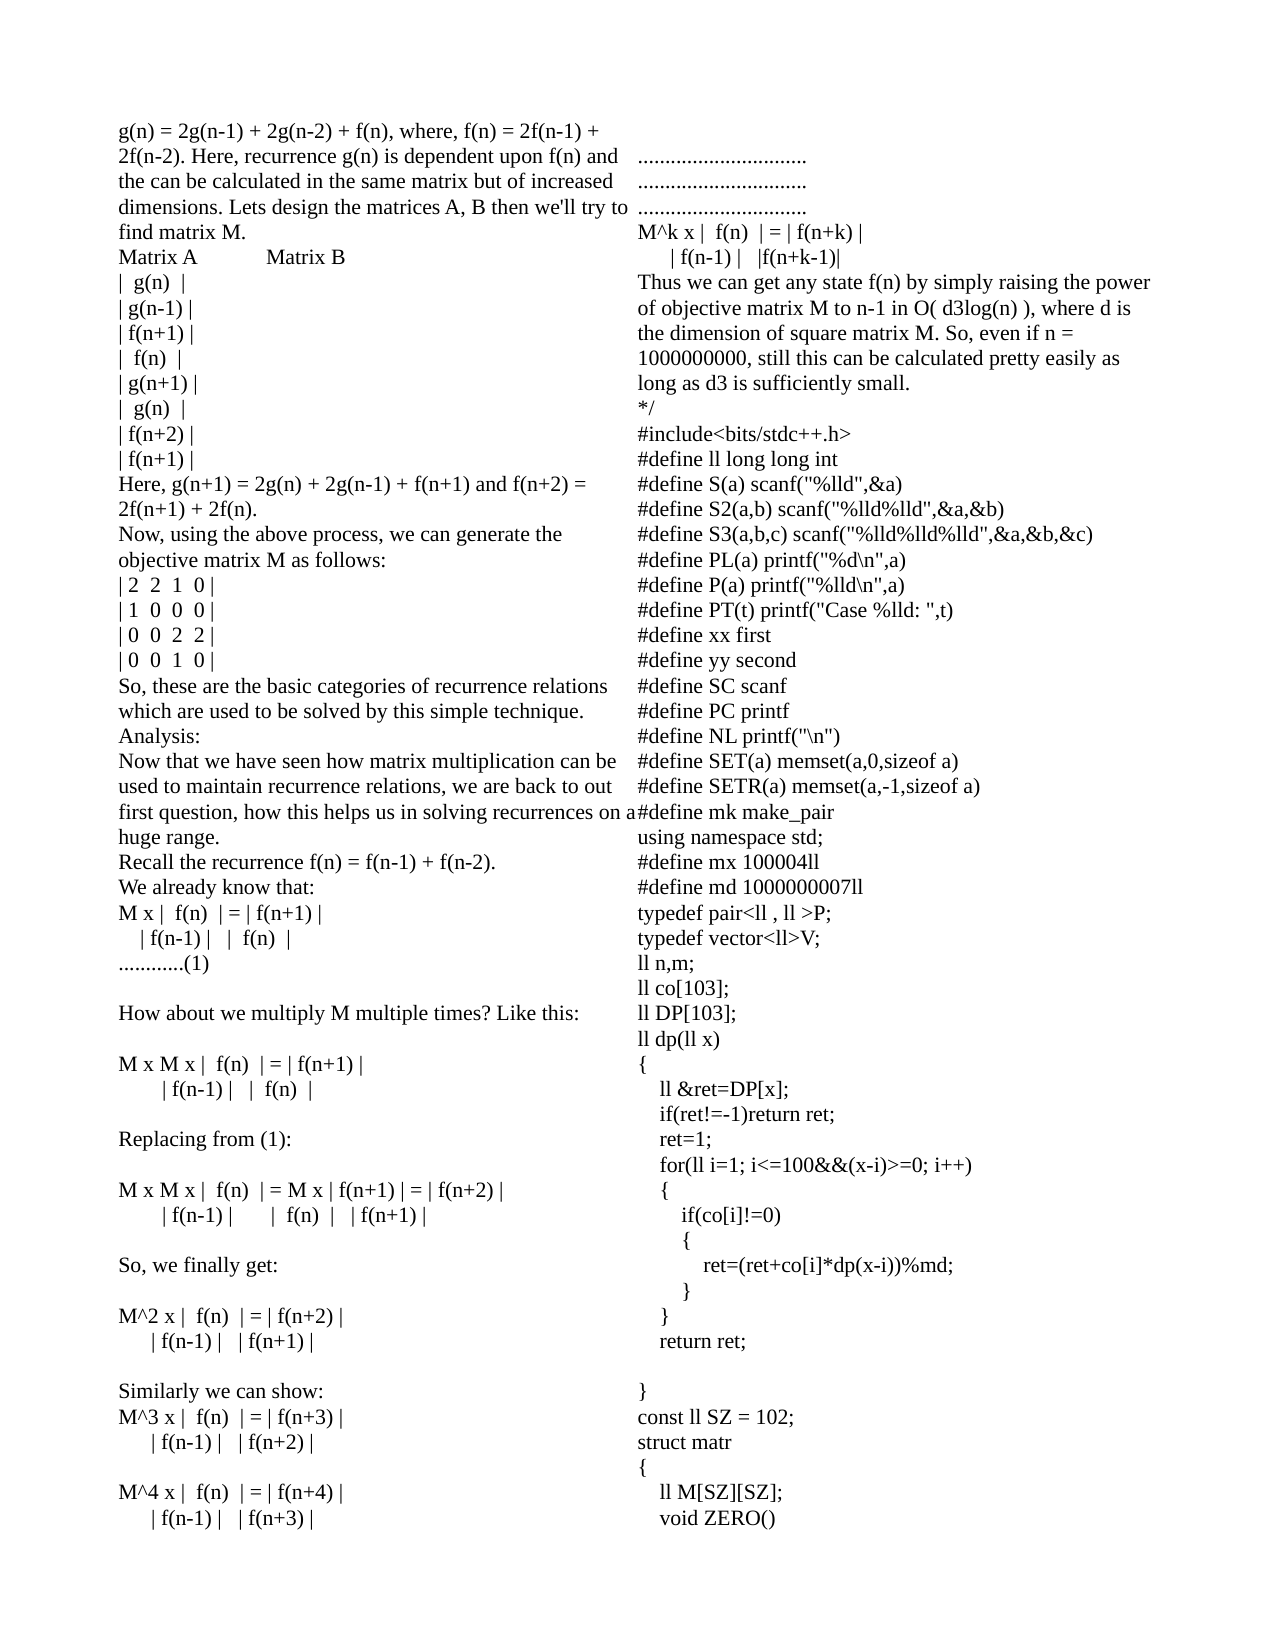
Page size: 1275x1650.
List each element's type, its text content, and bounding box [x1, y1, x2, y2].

text ............................... [637, 168, 1157, 194]
text #define S2(a,b) scanf("%lld%lld",&a,&b) [637, 496, 1157, 521]
text #define NL printf("\n") [637, 723, 1157, 748]
text Now that we have seen how matrix multiplication can be used to maintain recurrence relations, we are back to out first question, how this helps us in solving recurrences on a huge range. [118, 748, 637, 849]
text ............................... [637, 143, 1157, 168]
text using namespace std; [637, 824, 1157, 849]
text We already know that: [118, 874, 637, 899]
text Thus we can get any state f(n) by simply raising the power of objective matrix M to n-1 in O( d3log(n) ), where d is the dimension of square matrix M. So, even if n = 1000000000, still this can be calculated pretty easily as long as d3 is sufficiently small. [637, 269, 1157, 395]
text { [637, 1177, 1157, 1202]
text void ZERO() [637, 1504, 1157, 1530]
text } [637, 1303, 1157, 1328]
text #define xx first [637, 622, 1157, 647]
text M^k x | f(n) | = | f(n+k) | [637, 219, 1157, 244]
text typedef pair<ll , ll >P; [637, 899, 1157, 925]
text g(n) = 2g(n-1) + 2g(n-2) + f(n), where, f(n) = 2f(n-1) + 2f(n-2). Here, recurrence g(n) is dependent upon f(n) and the can be calculated in the same matrix but of increased dimensions. Lets design the matrices A, B then we'll try to find matrix M. [118, 118, 637, 244]
text ll n,m; [637, 950, 1157, 975]
text | f(n-1) | | f(n+1) | [118, 1328, 637, 1353]
text So, we finally get: [118, 1252, 637, 1278]
text #include<bits/stdc++.h> [637, 421, 1157, 446]
text { [637, 1227, 1157, 1252]
text ll DP[103]; [637, 1000, 1157, 1026]
text How about we multiply M multiple times? Like this: [118, 1000, 637, 1026]
text | g(n) | [118, 395, 637, 421]
text if(ret!=-1)return ret; [637, 1101, 1157, 1126]
text } [637, 1378, 1157, 1404]
text | f(n+1) | [118, 446, 637, 471]
text M^3 x | f(n) | = | f(n+3) | [118, 1404, 637, 1429]
text Here, g(n+1) = 2g(n) + 2g(n-1) + f(n+1) and f(n+2) = 2f(n+1) + 2f(n). [118, 471, 637, 521]
text ll co[103]; [637, 975, 1157, 1000]
text | f(n-1) | | f(n) | [118, 925, 637, 950]
text | 0 0 1 0 | [118, 647, 637, 673]
text Analysis: [118, 723, 637, 748]
text } [637, 1278, 1157, 1303]
text | f(n+1) | [118, 320, 637, 345]
text | f(n-1) | | f(n) | | f(n+1) | [118, 1202, 637, 1227]
text #define SETR(a) memset(a,-1,sizeof a) [637, 773, 1157, 799]
text | g(n) | [118, 269, 637, 294]
text | g(n+1) | [118, 370, 637, 395]
text ll dp(ll x) [637, 1026, 1157, 1051]
text | f(n-1) | | f(n+3) | [118, 1504, 637, 1530]
text | f(n-1) | | f(n) | [118, 1076, 637, 1101]
text { [637, 1454, 1157, 1479]
text #define S3(a,b,c) scanf("%lld%lld%lld",&a,&b,&c) [637, 521, 1157, 547]
text | g(n-1) | [118, 294, 637, 320]
text | 0 0 2 2 | [118, 622, 637, 647]
text ret=1; [637, 1126, 1157, 1152]
text if(co[i]!=0) [637, 1202, 1157, 1227]
text ll M[SZ][SZ]; [637, 1479, 1157, 1504]
text const ll SZ = 102; [637, 1404, 1157, 1429]
text | f(n-1) | | f(n+2) | [118, 1429, 637, 1454]
text M^2 x | f(n) | = | f(n+2) | [118, 1303, 637, 1328]
text #define SC scanf [637, 673, 1157, 698]
text Replacing from (1): [118, 1126, 637, 1152]
text ll &ret=DP[x]; [637, 1076, 1157, 1101]
text #define SET(a) memset(a,0,sizeof a) [637, 748, 1157, 773]
text #define md 1000000007ll [637, 874, 1157, 899]
text #define PT(t) printf("Case %lld: ",t) [637, 597, 1157, 622]
text Now, using the above process, we can generate the objective matrix M as follows: [118, 521, 637, 572]
text | 2 2 1 0 | [118, 572, 637, 597]
text #define S(a) scanf("%lld",&a) [637, 471, 1157, 496]
text ............(1) [118, 950, 637, 975]
text typedef vector<ll>V; [637, 925, 1157, 950]
text | 1 0 0 0 | [118, 597, 637, 622]
text So, these are the basic categories of recurrence relations which are used to be solved by this simple technique. [118, 673, 637, 723]
text ret=(ret+co[i]*dp(x-i))%md; [637, 1252, 1157, 1278]
text ............................... [637, 194, 1157, 219]
text M x | f(n) | = | f(n+1) | [118, 899, 637, 925]
text | f(n-1) | |f(n+k-1)| [637, 244, 1157, 269]
text Similarly we can show: [118, 1378, 637, 1404]
text | f(n) | [118, 345, 637, 370]
text #define mx 100004ll [637, 849, 1157, 874]
text M x M x | f(n) | = | f(n+1) | [118, 1051, 637, 1076]
text struct matr [637, 1429, 1157, 1454]
text | f(n+2) | [118, 421, 637, 446]
text #define ll long long int [637, 446, 1157, 471]
text { [637, 1051, 1157, 1076]
text M x M x | f(n) | = M x | f(n+1) | = | f(n+2) | [118, 1177, 637, 1202]
text */ [637, 395, 1157, 421]
text #define PL(a) printf("%d\n",a) [637, 547, 1157, 572]
text #define mk make_pair [637, 799, 1157, 824]
text #define yy second [637, 647, 1157, 673]
text #define PC printf [637, 698, 1157, 723]
text Recall the recurrence f(n) = f(n-1) + f(n-2). [118, 849, 637, 874]
text M^4 x | f(n) | = | f(n+4) | [118, 1479, 637, 1504]
text return ret; [637, 1328, 1157, 1353]
text Matrix A Matrix B [118, 244, 637, 269]
text #define P(a) printf("%lld\n",a) [637, 572, 1157, 597]
text for(ll i=1; i<=100&&(x-i)>=0; i++) [637, 1152, 1157, 1177]
